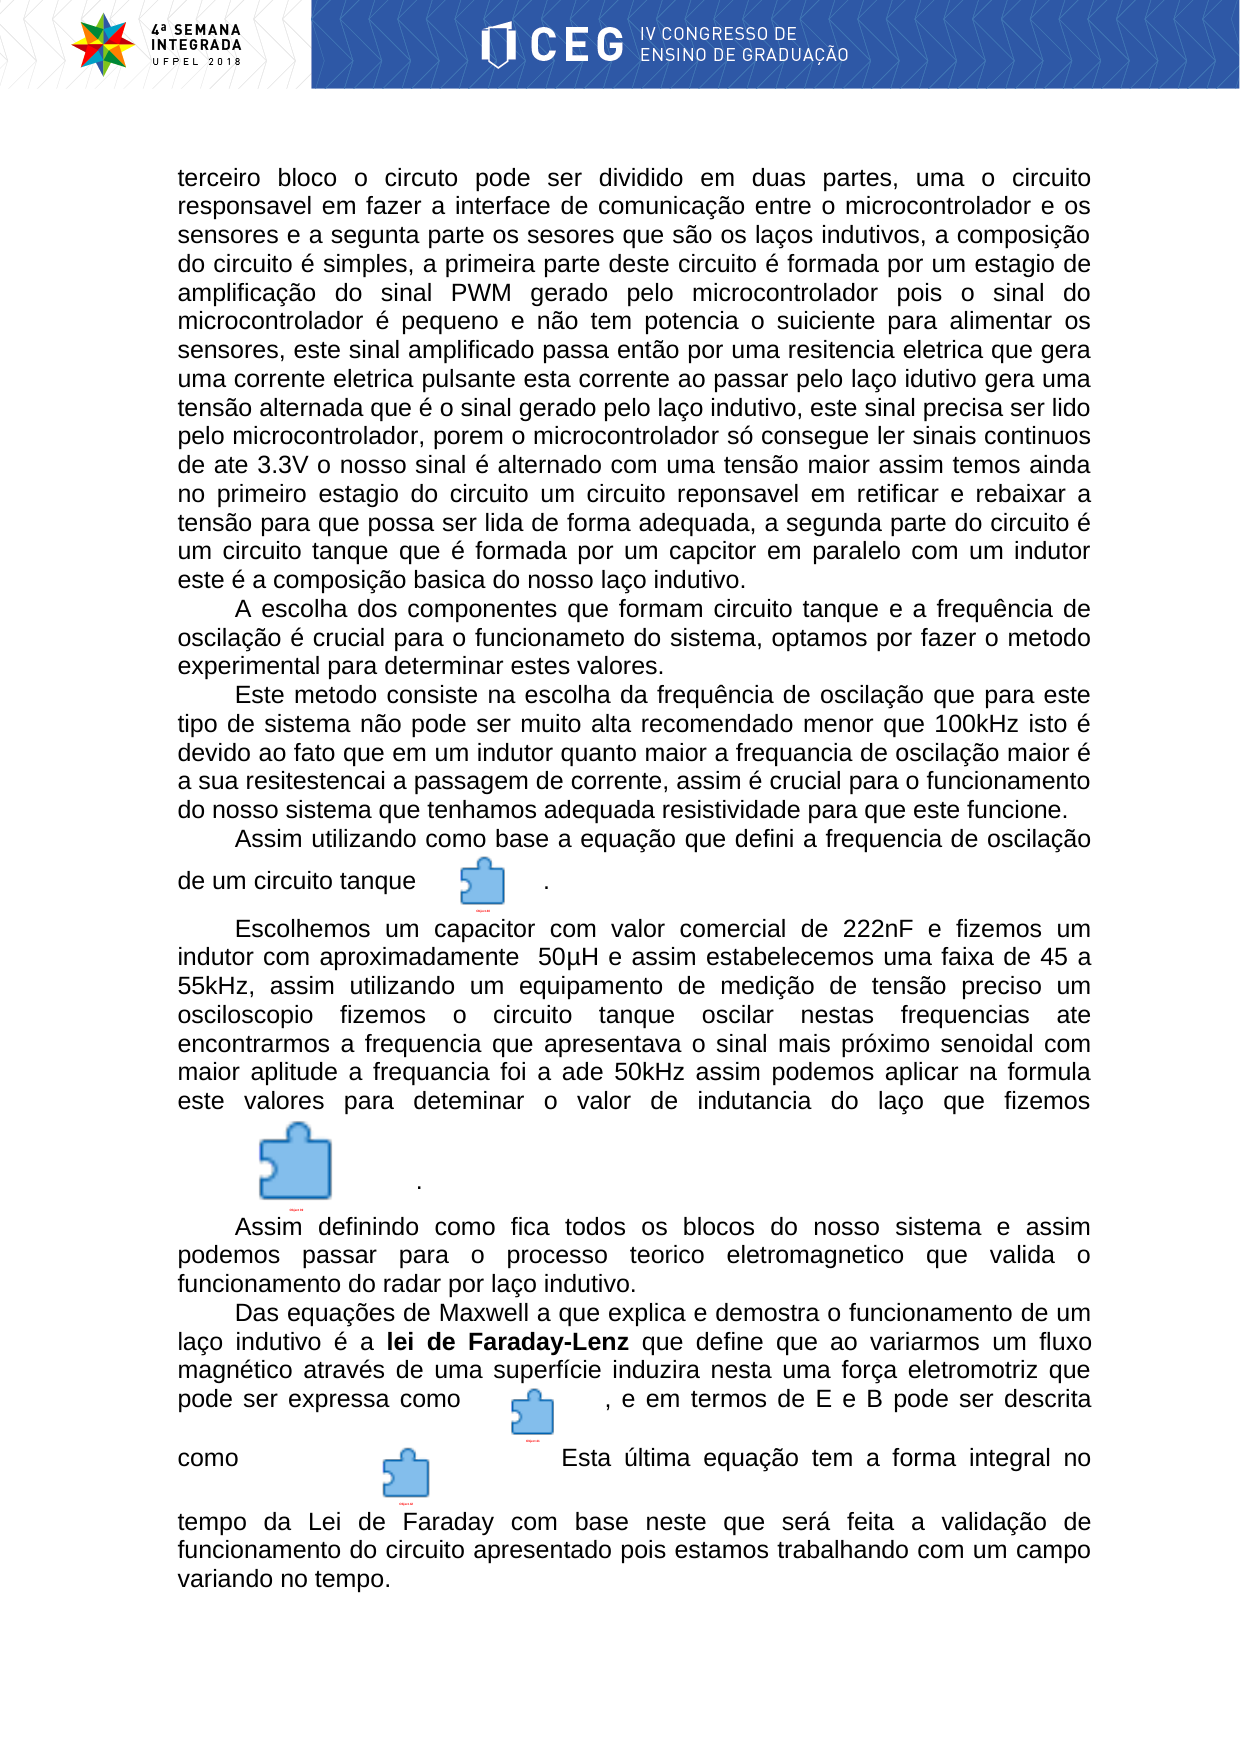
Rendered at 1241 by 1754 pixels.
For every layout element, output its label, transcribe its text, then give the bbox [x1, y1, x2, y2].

subtitle Das equações de Maxwell a que explica e demostra o funcionamento de um laço indutivo é a lei de Faraday-Lenz que define que ao variarmos um fluxo magnético através de uma superfície induzira nesta uma força eletromotriz que pode ser expressa como, e em termos de E e B pode ser descrita como Esta última equação tem a forma integral no tempo da Lei de Faraday com base neste que será feita a validação de funcionamento do circuito apresentado pois estamos trabalhando com um campo variando no tempo. [177, 1298, 1092, 1593]
text A escolha dos componentes que formam circuito tanque e a frequência de oscilação é crucial para o funcionameto do sistema, optamos por fazer o metodo experimental para determinar estes valores. [177, 594, 1092, 680]
text Este metodo consiste na escolha da frequência de oscilação que para este tipo de sistema não pode ser muito alta recomendado menor que 100kHz isto é devido ao fato que em um indutor quanto maior a frequancia de oscilação maior é a sua resitestencai a passagem de corrente, assim é crucial para o funcionamento do nosso sistema que tenhamos adequada resistividade para que este funcione. [177, 680, 1092, 824]
picture [0, 0, 1240, 162]
text Escolhemos um capacitor com valor comercial de 222nF e fizemos um indutor com aproximadamente 50µH e assim estabelecemos uma faixa de 45 a 55kHz, assim utilizando um equipamento de medição de tensão preciso um osciloscopio fizemos o circuito tanque oscilar nestas frequencias ate encontrarmos a frequencia que apresentava o sinal mais próximo senoidal com maior aplitude a frequancia foi a ade 50kHz assim podemos aplicar na formula este valores para deteminar o valor de indutancia do laço que fizemos. [177, 913, 1092, 1212]
text terceiro bloco o circuto pode ser dividido em duas partes, uma o circuito responsavel em fazer a interface de comunicação entre o microcontrolador e os sensores e a segunta parte os sesores que são os laços indutivos, a composição do circuito é simples, a primeira parte deste circuito é formada por um estagio de amplificação do sinal PWM gerado pelo microcontrolador pois o sinal do microcontrolador é pequeno e não tem potencia o suiciente para alimentar os sensores, este sinal amplificado passa então por uma resitencia eletrica que gera uma corrente eletrica pulsante esta corrente ao passar pelo laço idutivo gera uma tensão alternada que é o sinal gerado pelo laço indutivo, este sinal precisa ser lido pelo microcontrolador, porem o microcontrolador só consegue ler sinais continuos de ate 3.3V o nosso sinal é alternado com uma tensão maior assim temos ainda no primeiro estagio do circuito um circuito reponsavel em retificar e rebaixar a tensão para que possa ser lida de forma adequada, a segunda parte do circuito é um circuito tanque que é formada por um capcitor em paralelo com um indutor este é a composição basica do nosso laço indutivo. [177, 145, 1092, 594]
text Assim utilizando como base a equação que defini a frequencia de oscilação de um circuito tanque . [177, 824, 1092, 913]
text Assim definindo como fica todos os blocos do nosso sistema e assim podemos passar para o processo teorico eletromagnetico que valida o funcionamento do radar por laço indutivo. [177, 1212, 1092, 1298]
